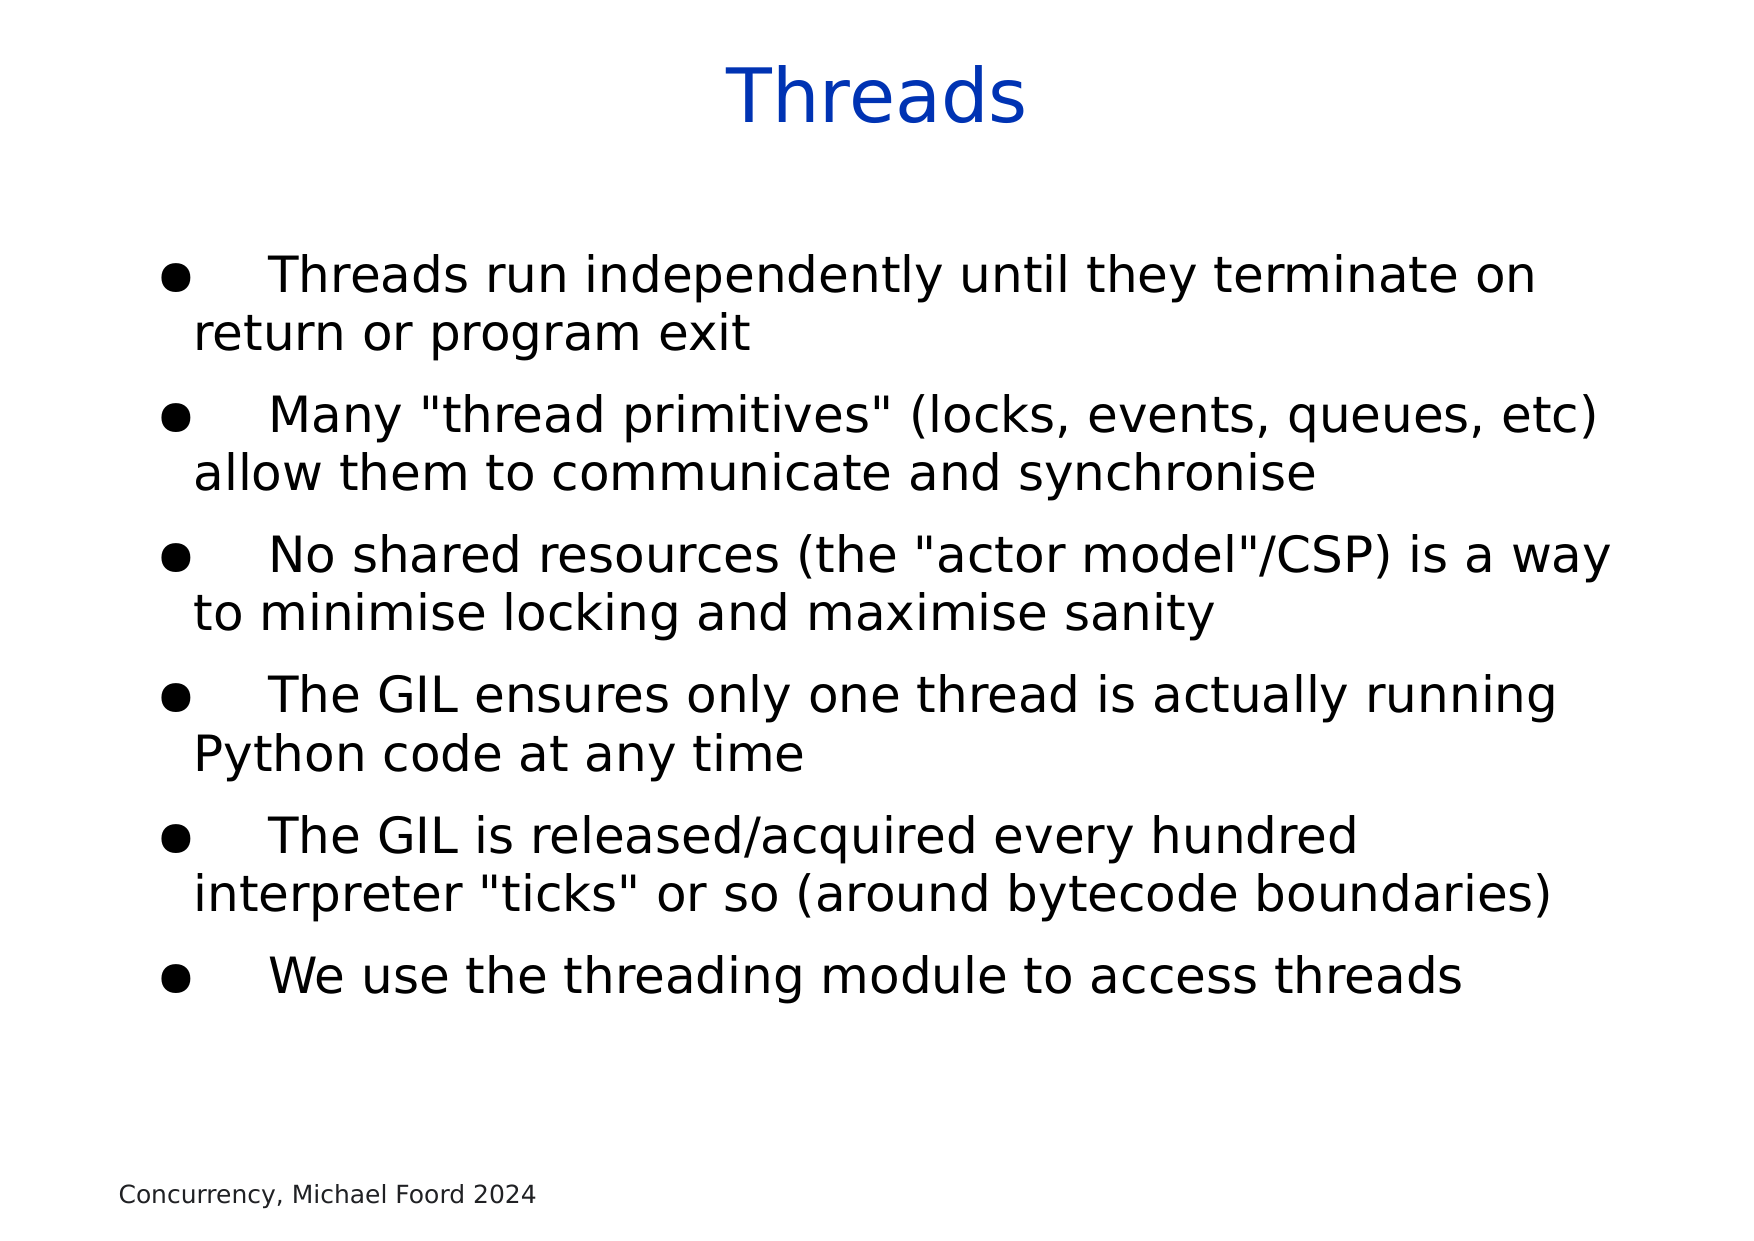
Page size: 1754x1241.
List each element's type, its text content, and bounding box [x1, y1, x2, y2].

list Many "thread primitives" (locks, events, queues, etc) allow them to communicate and synchronise [156, 386, 1636, 502]
list No shared resources (the "actor model"/CSP) is a way to minimise locking and maximise sanity [156, 526, 1636, 643]
list Threads run independently until they terminate on return or program exit [156, 246, 1636, 362]
list The GIL ensures only one thread is actually running Python code at any time [156, 666, 1636, 783]
list We use the threading module to access threads [156, 947, 1636, 1005]
text Threads [118, 53, 1636, 140]
list The GIL is released/acquired every hundred interpreter "ticks" or so (around bytecode boundaries) [156, 807, 1636, 923]
